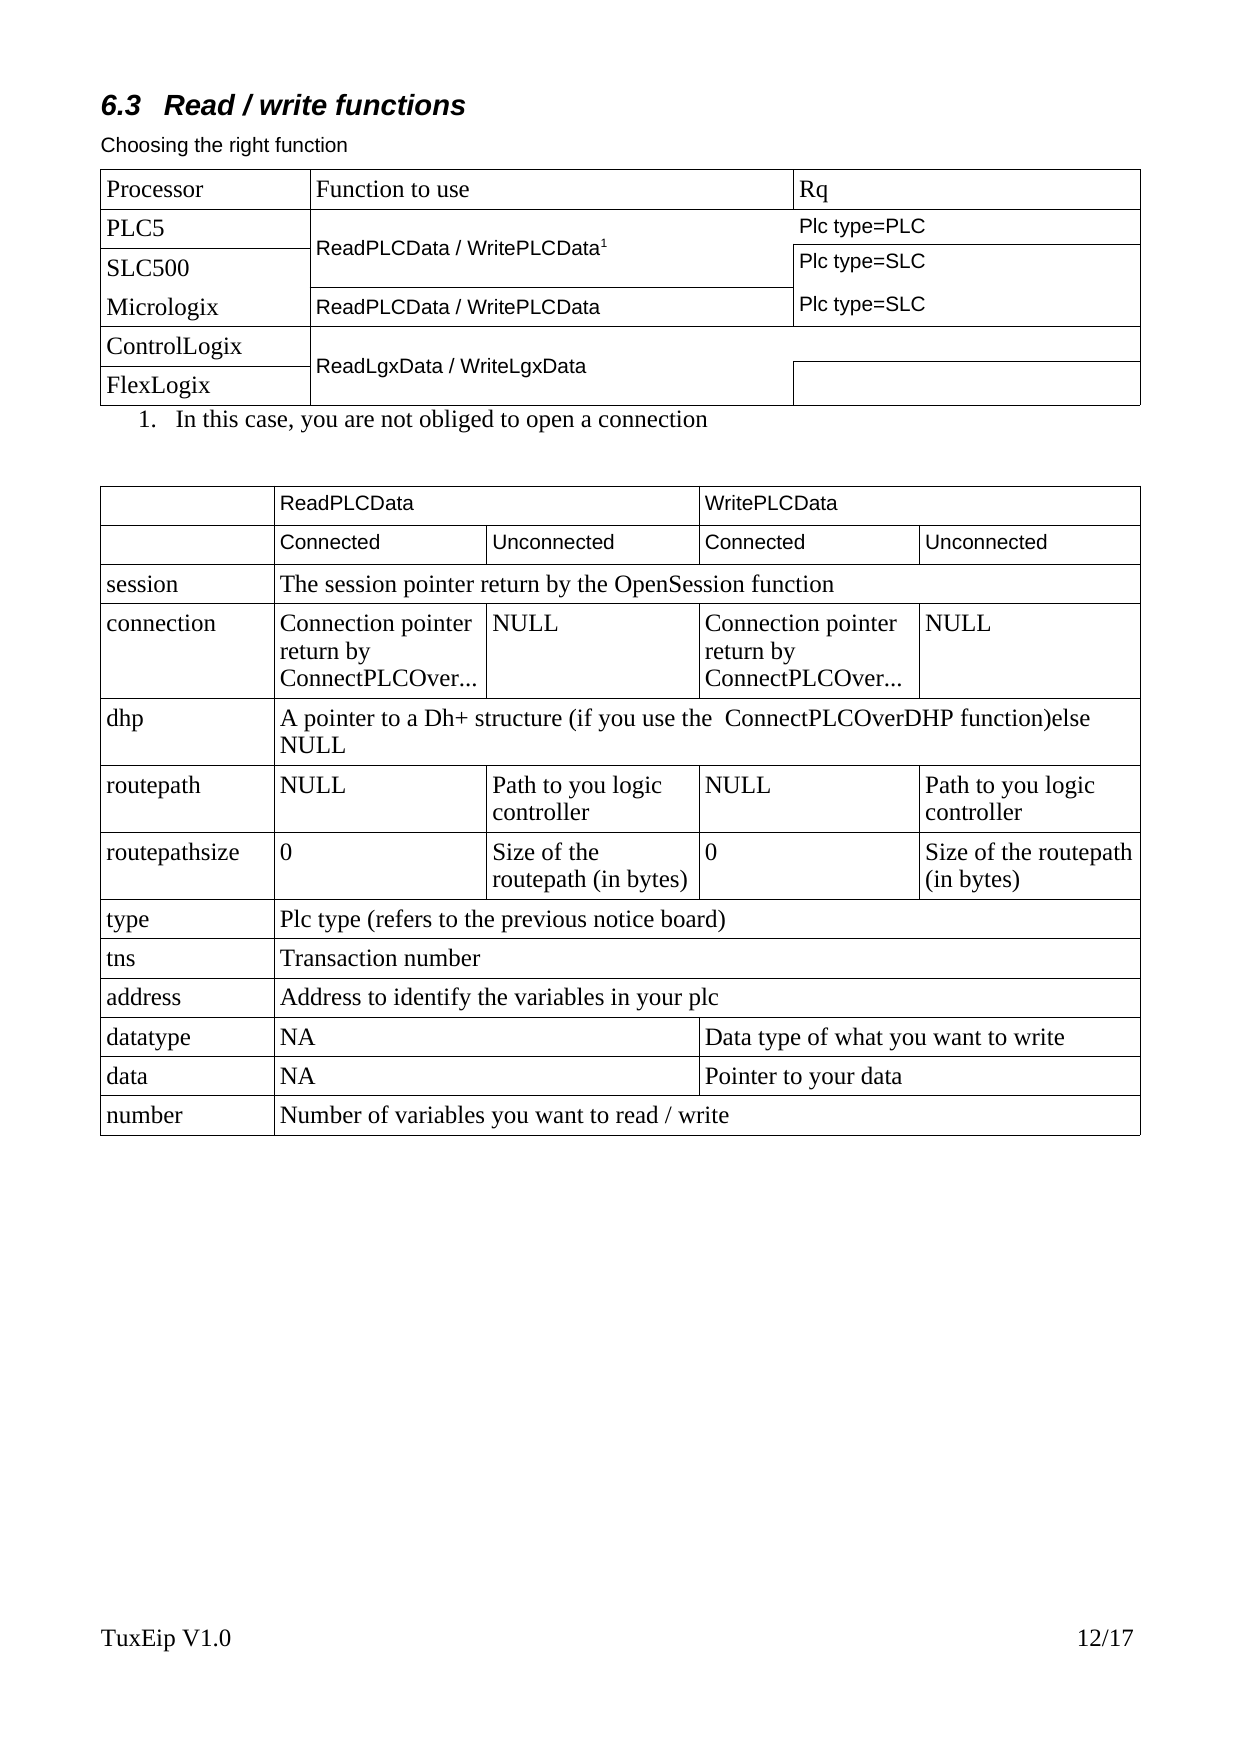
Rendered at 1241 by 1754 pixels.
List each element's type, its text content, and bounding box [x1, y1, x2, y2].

table_header ReadPLCData [275, 487, 699, 525]
table_cell type [101, 900, 274, 938]
table_cell [794, 362, 1140, 405]
table_cell NULL [920, 604, 1140, 698]
table_cell Connection pointer return by ConnectPLCOver... [275, 604, 486, 698]
table_header Function to use [311, 170, 793, 209]
table_cell Size of the routepath (in bytes) [920, 833, 1140, 899]
table_header PLC5 [101, 210, 310, 248]
table_cell ReadPLCData / WritePLCData1 [311, 210, 793, 287]
table_cell Path to you logic controller [920, 766, 1140, 832]
table_cell Size of the routepath (in bytes) [487, 833, 699, 899]
table_cell NULL [275, 766, 486, 832]
table_cell 0 [275, 833, 486, 899]
table_cell Address to identify the variables in your plc [275, 979, 1140, 1017]
table_cell Data type of what you want to write [700, 1018, 1140, 1056]
table_cell number [101, 1096, 274, 1134]
table_cell Unconnected [920, 526, 1140, 564]
table_cell session [101, 565, 274, 603]
table_cell Number of variables you want to read / write [275, 1096, 1140, 1134]
subtitle Read / write functions [100, 88, 1140, 121]
table_cell Plc type (refers to the previous notice board) [275, 900, 1140, 938]
table_cell Connected [700, 526, 919, 564]
table_header Rq [794, 170, 1140, 209]
table_cell FlexLogix [101, 367, 310, 405]
table_header Processor [101, 170, 310, 209]
table_cell routepath [101, 766, 274, 832]
table_cell Pointer to your data [700, 1057, 1140, 1095]
table_cell Transaction number [275, 939, 1140, 977]
table_header ControlLogix [101, 327, 310, 366]
table_header WritePLCData [700, 487, 1140, 525]
table_cell Plc type=SLC [794, 245, 1140, 287]
table_header [793, 327, 1140, 361]
table_cell NA [275, 1057, 699, 1095]
table_cell The session pointer return by the OpenSession function [275, 565, 1140, 603]
table_cell Micrologix [101, 287, 310, 326]
table_header [101, 487, 274, 525]
table_cell routepathsize [101, 833, 274, 899]
list In this case, you are not obliged to open a connection [138, 406, 1140, 433]
table_cell NULL [487, 604, 699, 698]
table_cell 0 [700, 833, 919, 899]
table_cell Unconnected [487, 526, 699, 564]
text Choosing the right function [100, 134, 1140, 157]
table_cell Connected [275, 526, 486, 564]
table_cell A pointer to a Dh+ structure (if you use the ConnectPLCOverDHP function)else NULL [275, 699, 1140, 765]
table_cell NA [275, 1018, 699, 1056]
table_cell ReadPLCData / WritePLCData [311, 288, 793, 326]
table_cell tns [101, 939, 274, 977]
table_header Plc type=PLC [793, 210, 1140, 243]
table_cell [101, 526, 274, 564]
table_cell address [101, 979, 274, 1017]
table_cell SLC500 [101, 249, 310, 287]
table_cell datatype [101, 1018, 274, 1056]
table_cell NULL [700, 766, 919, 832]
table_cell Path to you logic controller [487, 766, 699, 832]
table_cell connection [101, 604, 274, 698]
table_cell ReadLgxData / WriteLgxData [311, 327, 793, 405]
table_cell Connection pointer return by ConnectPLCOver... [700, 604, 919, 698]
table_cell Plc type=SLC [794, 287, 1140, 326]
table_cell data [101, 1057, 274, 1095]
table_cell dhp [101, 699, 274, 765]
